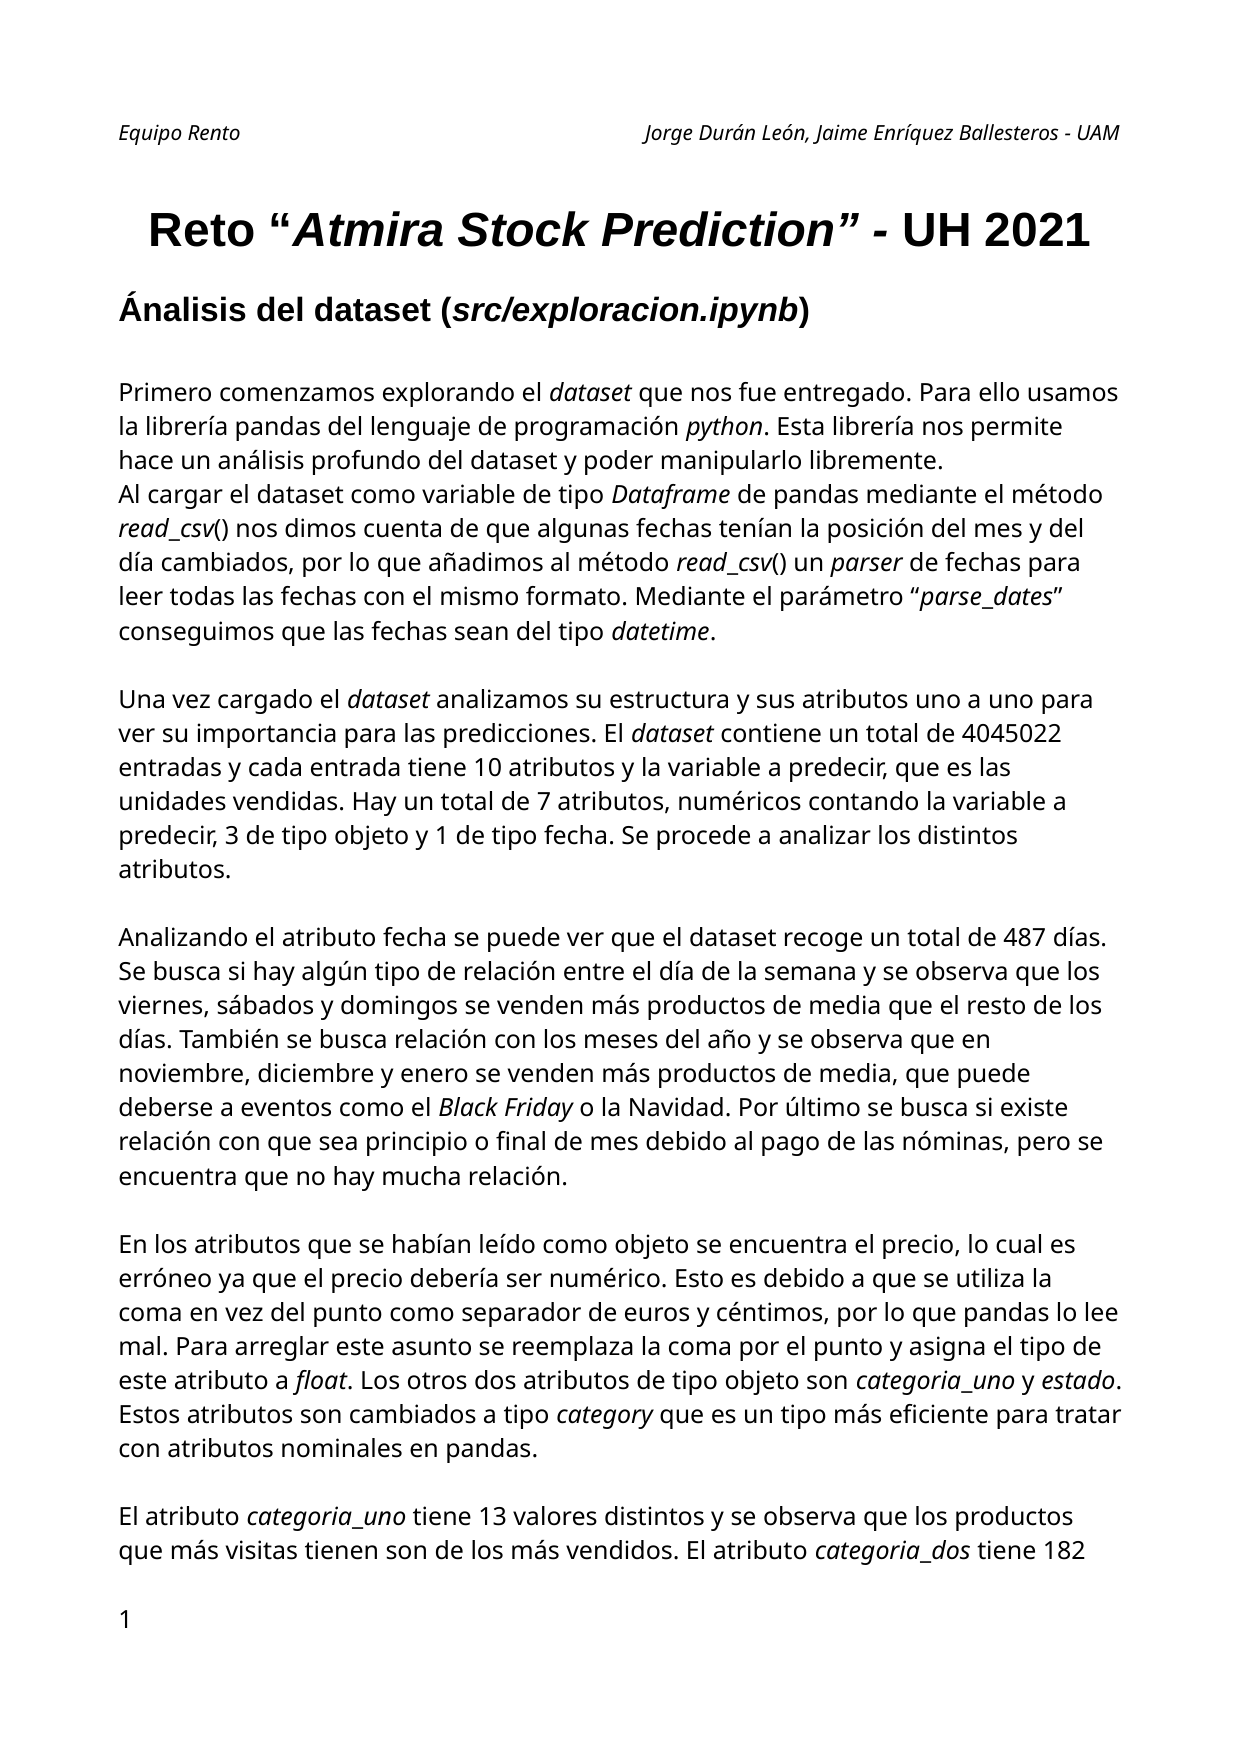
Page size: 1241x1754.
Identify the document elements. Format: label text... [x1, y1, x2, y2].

text Una vez cargado el dataset analizamos su estructura y sus atributos uno a uno para ver su importancia para las predicciones. El dataset contiene un total de 4045022 entradas y cada entrada tiene 10 atributos y la variable a predecir, que es las unidades vendidas. Hay un total de 7 atributos, numéricos contando la variable a predecir, 3 de tipo objeto y 1 de tipo fecha. Se procede a analizar los distintos atributos. [118, 681, 1122, 886]
text Analizando el atributo fecha se puede ver que el dataset recoge un total de 487 días. Se busca si hay algún tipo de relación entre el día de la semana y se observa que los viernes, sábados y domingos se venden más productos de media que el resto de los días. También se busca relación con los meses del año y se observa que en noviembre, diciembre y enero se venden más productos de media, que puede deberse a eventos como el Black Friday o la Navidad. Por último se busca si existe relación con que sea principio o final de mes debido al pago de las nóminas, pero se encuentra que no hay mucha relación. [118, 920, 1122, 1192]
text En los atributos que se habían leído como objeto se encuentra el precio, lo cual es erróneo ya que el precio debería ser numérico. Esto es debido a que se utiliza la coma en vez del punto como separador de euros y céntimos, por lo que pandas lo lee mal. Para arreglar este asunto se reemplaza la coma por el punto y asigna el tipo de este atributo a float. Los otros dos atributos de tipo objeto son categoria_uno y estado. Estos atributos son cambiados a tipo category que es un tipo más eficiente para tratar con atributos nominales en pandas. [118, 1226, 1122, 1465]
text Primero comenzamos explorando el dataset que nos fue entregado. Para ello usamos la librería pandas del lenguaje de programación python. Esta librería nos permite hace un análisis profundo del dataset y poder manipularlo libremente. [118, 375, 1122, 477]
title Reto “Atmira Stock Prediction” - UH 2021 [118, 201, 1122, 256]
text Al cargar el dataset como variable de tipo Dataframe de pandas mediante el método read_csv() nos dimos cuenta de que algunas fechas tenían la posición del mes y del día cambiados, por lo que añadimos al método read_csv() un parser de fechas para leer todas las fechas con el mismo formato. Mediante el parámetro “parse_dates” conseguimos que las fechas sean del tipo datetime. [118, 477, 1122, 647]
subtitle Ánalisis del dataset (src/exploracion.ipynb) [118, 289, 1122, 328]
text El atributo categoria_uno tiene 13 valores distintos y se observa que los productos que más visitas tienen son de los más vendidos. El atributo categoria_dos tiene 182 [118, 1499, 1122, 1567]
